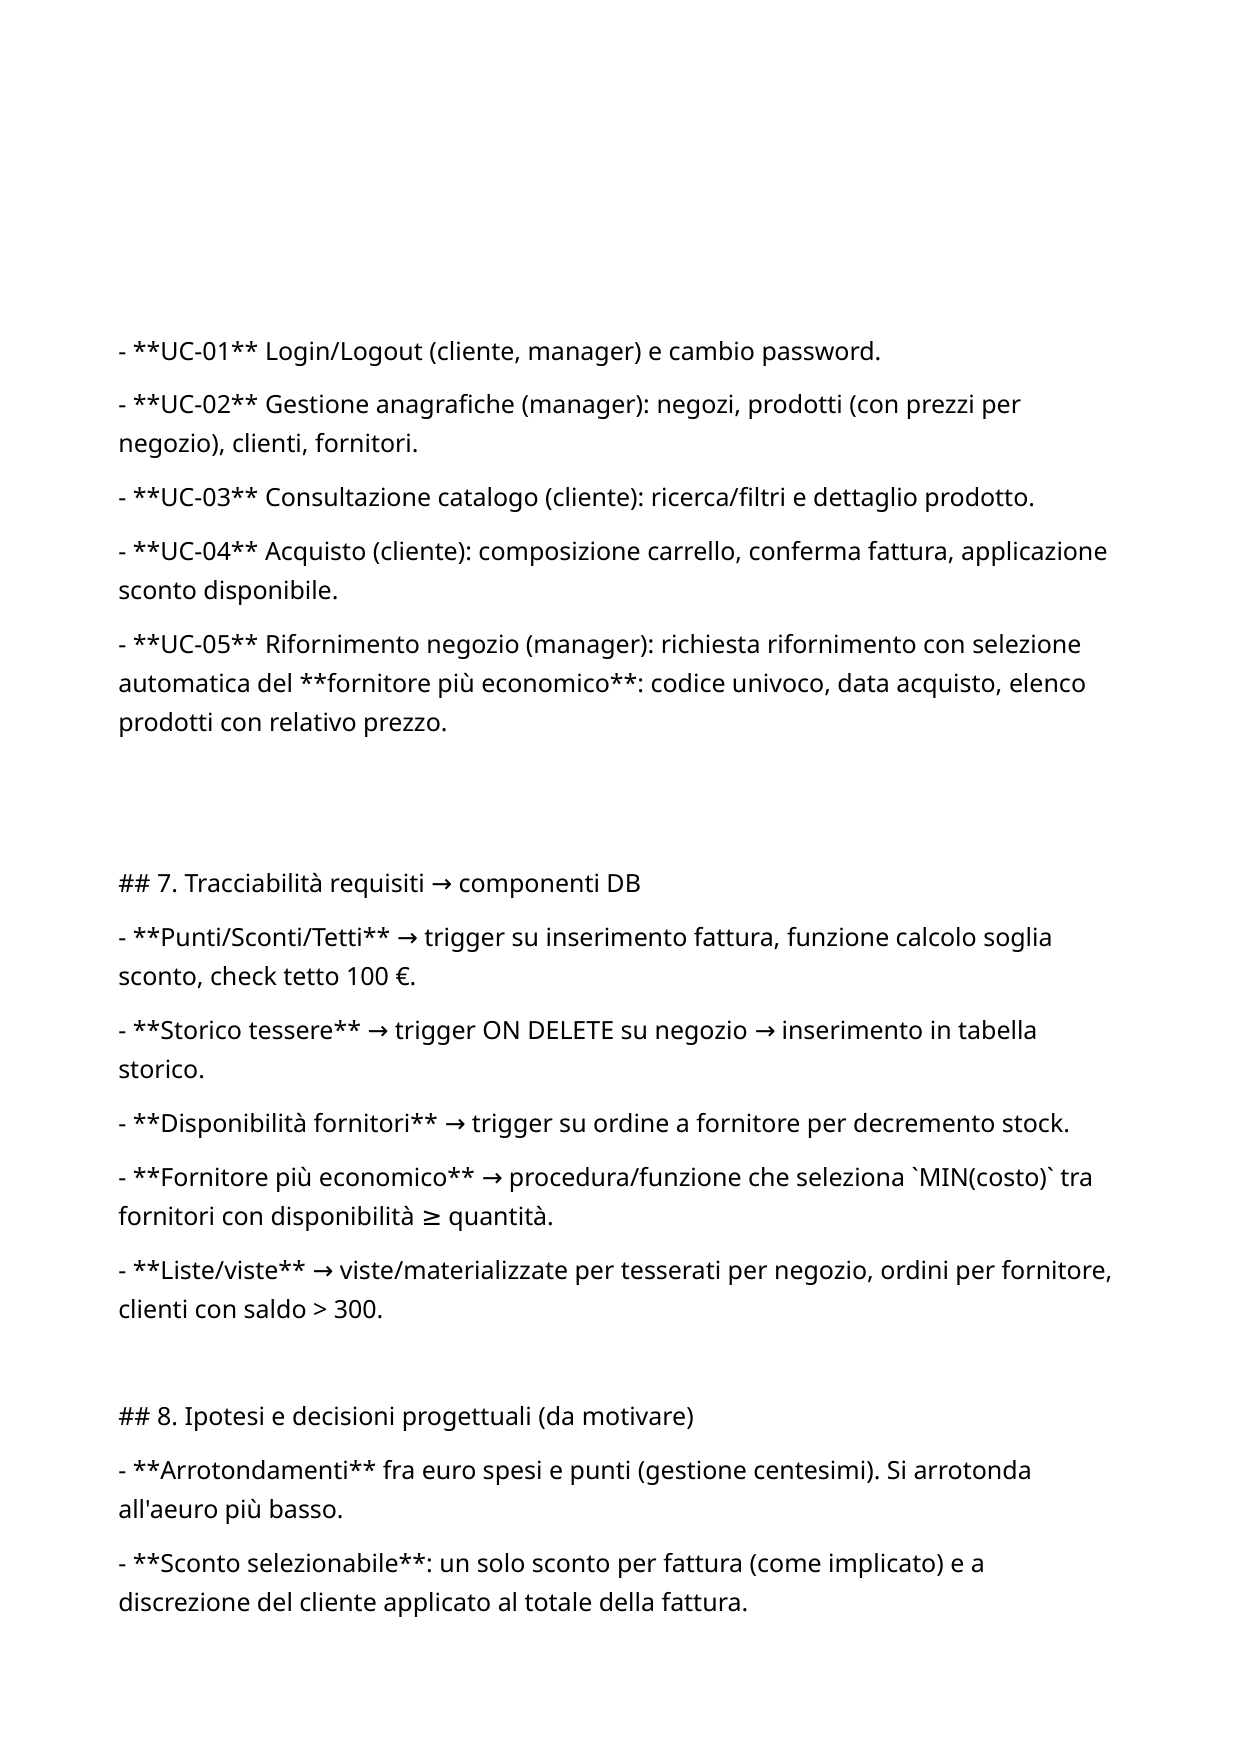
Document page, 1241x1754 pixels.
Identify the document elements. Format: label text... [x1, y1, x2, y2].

text - **Fornitore più economico** → procedura/funzione che seleziona `MIN(costo)` tra fornitori con disponibilità ≥ quantità. [118, 1159, 1122, 1233]
text ## 7. Tracciabilità requisiti → componenti DB [118, 866, 1122, 900]
text - **Punti/Sconti/Tetti** → trigger su inserimento fattura, funzione calcolo soglia sconto, check tetto 100 €. [118, 920, 1122, 993]
text - **UC-03** Consultazione catalogo (cliente): ricerca/filtri e dettaglio prodotto. [118, 480, 1122, 514]
text ## 8. Ipotesi e decisioni progettuali (da motivare) [118, 1399, 1122, 1433]
text - **Storico tessere** → trigger ON DELETE su negozio → inserimento in tabella storico. [118, 1013, 1122, 1086]
text - **UC-02** Gestione anagrafiche (manager): negozi, prodotti (con prezzi per negozio), clienti, fornitori. [118, 387, 1122, 460]
text - **UC-05** Rifornimento negozio (manager): richiesta rifornimento con selezione automatica del **fornitore più economico**: codice univoco, data acquisto, elenco prodotti con relativo prezzo. [118, 626, 1122, 739]
text - **Sconto selezionabile**: un solo sconto per fattura (come implicato) e a discrezione del cliente applicato al totale della fattura. [118, 1546, 1122, 1619]
text - **Arrotondamenti** fra euro spesi e punti (gestione centesimi). Si arrotonda all'aeuro più basso. [118, 1453, 1122, 1526]
text - **UC-04** Acquisto (cliente): composizione carrello, conferma fattura, applicazione sconto disponibile. [118, 533, 1122, 607]
text - **UC-01** Login/Logout (cliente, manager) e cambio password. [118, 333, 1122, 367]
text - **Liste/viste** → viste/materializzate per tesserati per negozio, ordini per fornitore, clienti con saldo > 300. [118, 1252, 1122, 1326]
text - **Disponibilità fornitori** → trigger su ordine a fornitore per decremento stock. [118, 1106, 1122, 1140]
